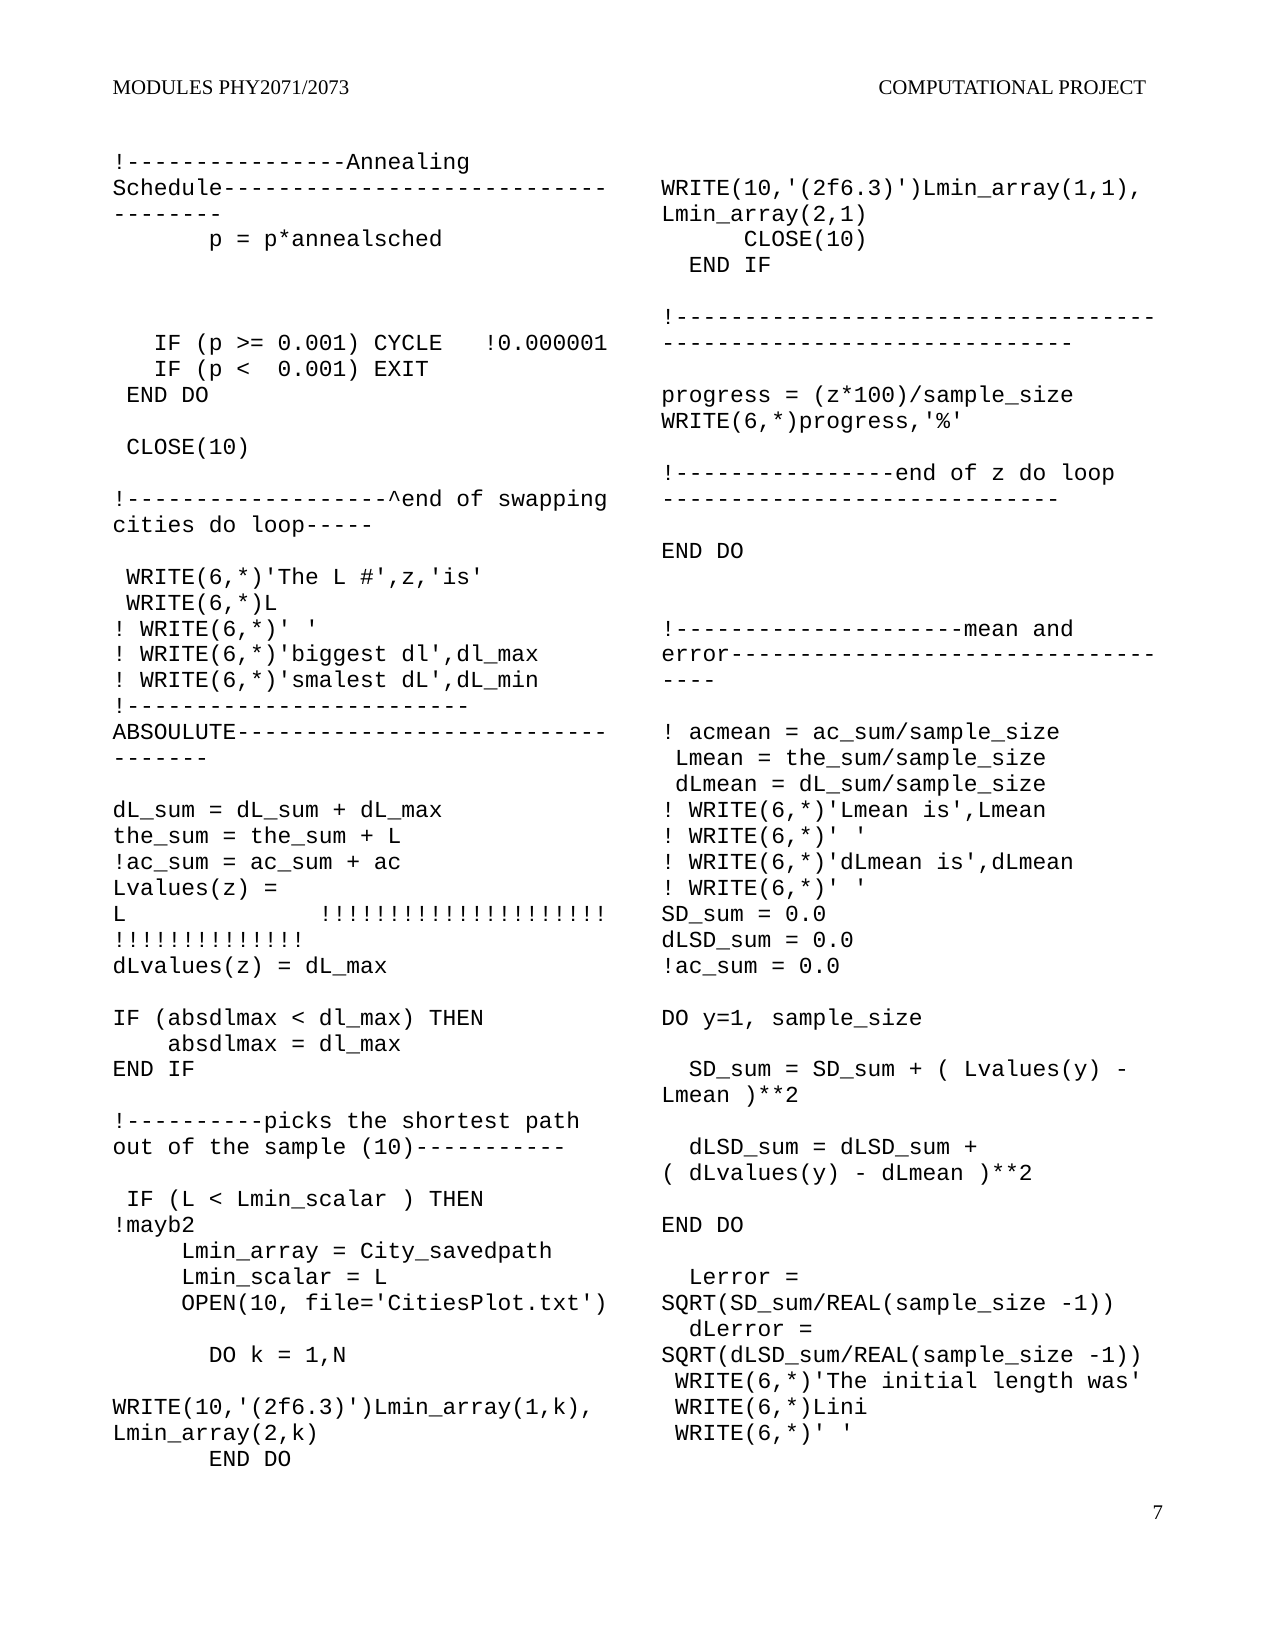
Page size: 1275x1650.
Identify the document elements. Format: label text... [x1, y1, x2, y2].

text progress = (z*100)/sample_size [661, 383, 1162, 409]
text WRITE(6,*)'The initial length was' [661, 1369, 1162, 1395]
text END DO [112, 1447, 614, 1473]
text CLOSE(10) [112, 435, 614, 461]
text OPEN(10, file='CitiesPlot.txt') [112, 1291, 614, 1317]
text WRITE(10,'(2f6.3)')Lmin_array(1,k), Lmin_array(2,k) [112, 1369, 614, 1447]
text SD_sum = 0.0 [661, 902, 1162, 928]
text !-------------------------ABSOULUTE---------------------------------- [112, 695, 614, 772]
text END DO [661, 539, 1162, 565]
text Lmean = the_sum/sample_size [661, 747, 1162, 772]
text ! WRITE(6,*)'smalest dL',dL_min [112, 669, 614, 695]
text !-------------------^end of swapping cities do loop----- [112, 487, 614, 539]
text ! WRITE(6,*)'biggest dl',dl_max [112, 643, 614, 669]
text Lmin_scalar = L [112, 1265, 614, 1291]
text p = p*annealsched [112, 228, 614, 254]
text !----------------Annealing Schedule------------------------------------ [112, 150, 614, 228]
text !ac_sum = 0.0 [661, 954, 1162, 980]
text WRITE(10,'(2f6.3)')Lmin_array(1,1), Lmin_array(2,1) [661, 150, 1162, 228]
text ! WRITE(6,*)'dLmean is',dLmean [661, 850, 1162, 876]
text !----------------end of z do loop ----------------------------- [661, 461, 1162, 513]
text IF (absdlmax < dl_max) THEN [112, 1006, 614, 1032]
text IF (p < 0.001) EXIT [112, 357, 614, 383]
text WRITE(6,*)' ' [661, 1421, 1162, 1447]
text ! WRITE(6,*)' ' [112, 617, 614, 643]
text !----------------------------------------------------------------- [661, 306, 1162, 357]
text WRITE(6,*)progress,'%' [661, 409, 1162, 435]
text WRITE(6,*)'The L #',z,'is' [112, 565, 614, 591]
text SD_sum = SD_sum + ( Lvalues(y) - Lmean )**2 [661, 1058, 1162, 1110]
text dLerror = SQRT(dLSD_sum/REAL(sample_size -1)) [661, 1317, 1162, 1369]
text IF (L < Lmin_scalar ) THEN !mayb2 [112, 1187, 614, 1239]
text dLmean = dL_sum/sample_size [661, 772, 1162, 798]
text the_sum = the_sum + L [112, 824, 614, 850]
text CLOSE(10) [661, 228, 1162, 254]
text !---------------------mean and error----------------------------------- [661, 617, 1162, 695]
text ! WRITE(6,*)'Lmean is',Lmean [661, 798, 1162, 824]
text END DO [661, 1213, 1162, 1239]
text dLSD_sum = dLSD_sum + ( dLvalues(y) - dLmean )**2 [661, 1136, 1162, 1187]
text IF (p >= 0.001) CYCLE !0.000001 [112, 332, 614, 357]
text END IF [112, 1058, 614, 1084]
text DO k = 1,N [112, 1343, 614, 1369]
text ! acmean = ac_sum/sample_size [661, 721, 1162, 747]
text ! WRITE(6,*)' ' [661, 824, 1162, 850]
text dL_sum = dL_sum + dL_max [112, 798, 614, 824]
text !ac_sum = ac_sum + ac [112, 850, 614, 876]
text absdlmax = dl_max [112, 1032, 614, 1058]
text Lmin_array = City_savedpath [112, 1239, 614, 1265]
text WRITE(6,*)Lini [661, 1395, 1162, 1421]
text !----------picks the shortest path out of the sample (10)----------- [112, 1110, 614, 1162]
text DO y=1, sample_size [661, 1006, 1162, 1032]
text ! WRITE(6,*)' ' [661, 876, 1162, 902]
text END IF [661, 254, 1162, 280]
text Lvalues(z) = L !!!!!!!!!!!!!!!!!!!!!!!!!!!!!!!!!!! [112, 876, 614, 954]
text dLSD_sum = 0.0 [661, 928, 1162, 954]
text END DO [112, 383, 614, 409]
text dLvalues(z) = dL_max [112, 954, 614, 980]
text WRITE(6,*)L [112, 591, 614, 617]
text Lerror = SQRT(SD_sum/REAL(sample_size -1)) [661, 1265, 1162, 1317]
